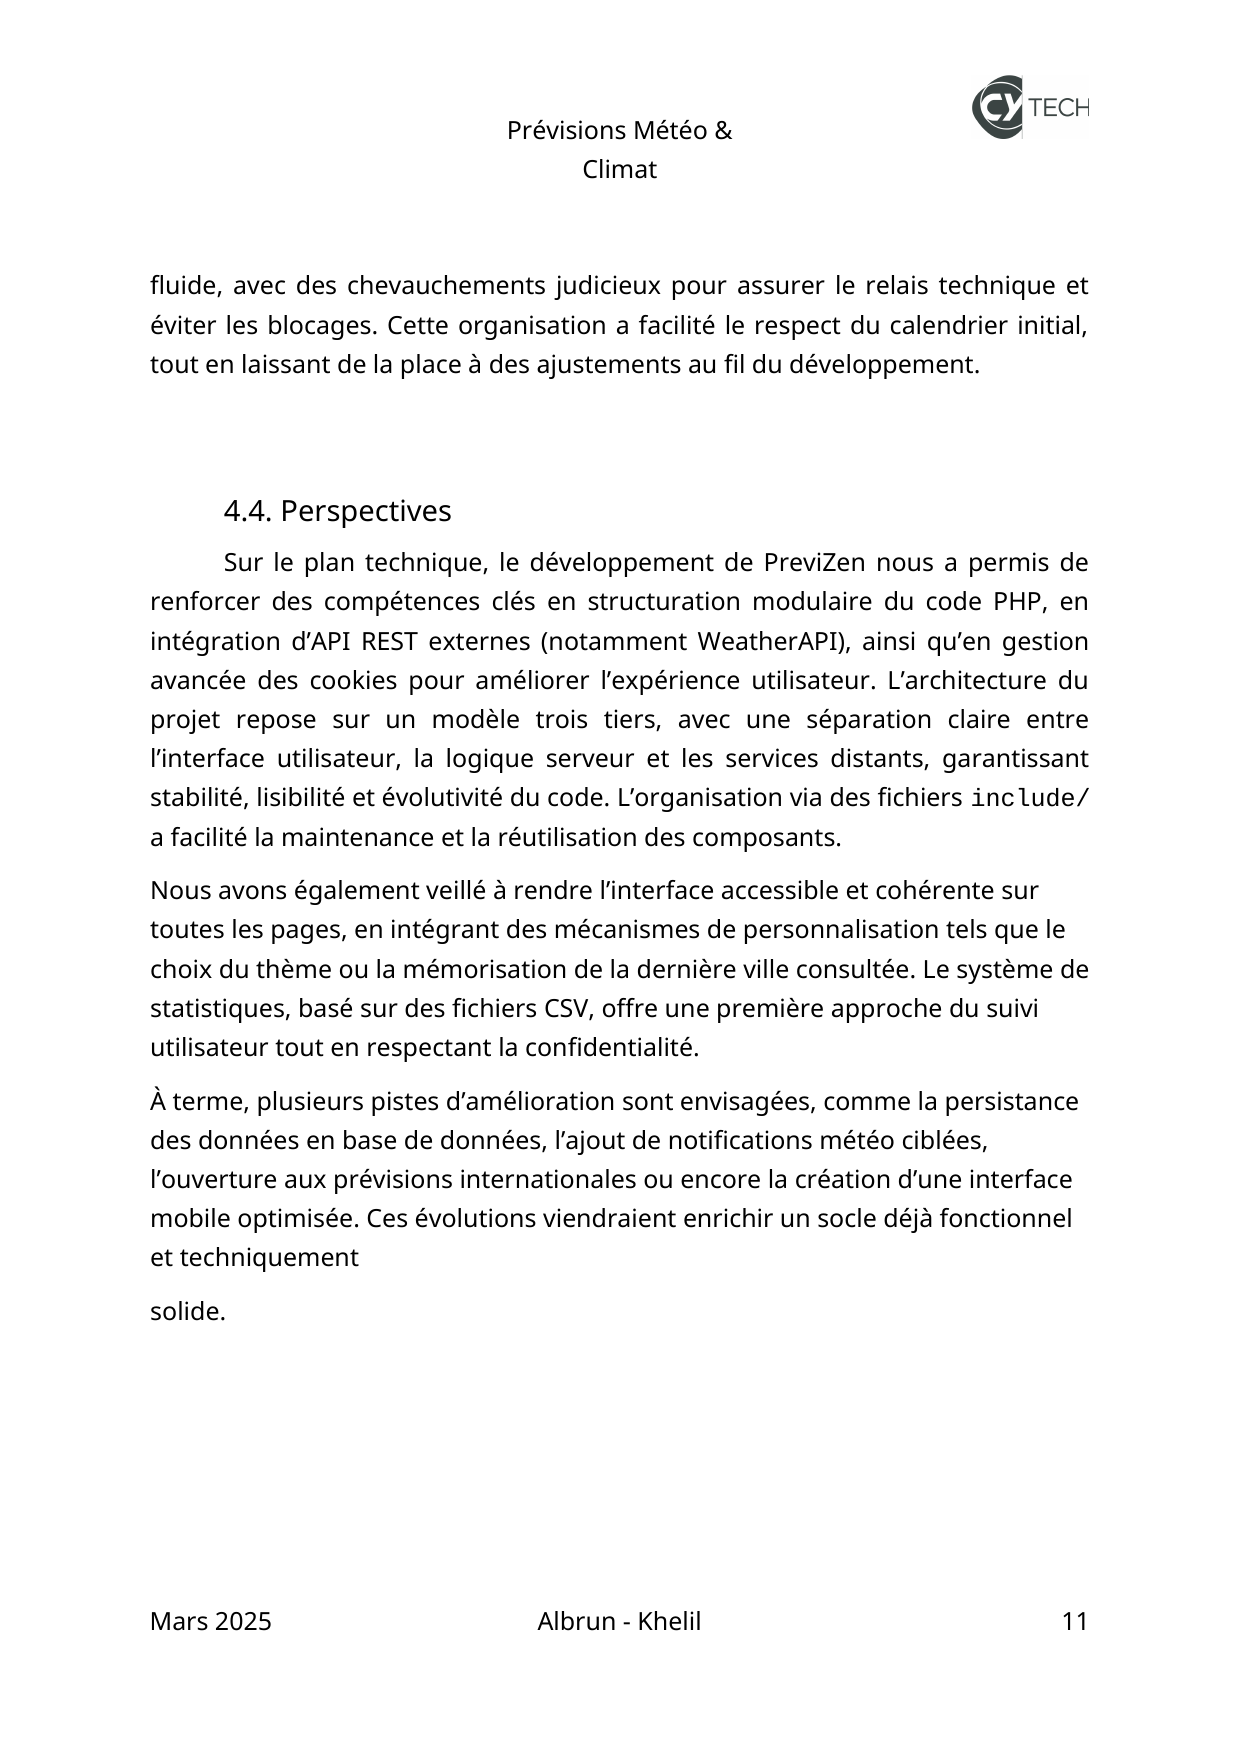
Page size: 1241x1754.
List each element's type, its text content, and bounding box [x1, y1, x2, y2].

text fluide, avec des chevauchements judicieux pour assurer le relais technique et éviter les blocages. Cette organisation a facilité le respect du calendrier initial, tout en laissant de la place à des ajustements au fil du développement. [150, 268, 1090, 381]
text Nous avons également veillé à rendre l’interface accessible et cohérente sur toutes les pages, en intégrant des mécanismes de personnalisation tels que le choix du thème ou la mémorisation de la dernière ville consultée. Le système de statistiques, basé sur des fichiers CSV, offre une première approche du suivi utilisateur tout en respectant la confidentialité. [150, 873, 1090, 1064]
text solide. [150, 1294, 1090, 1328]
text À terme, plusieurs pistes d’amélioration sont envisagées, comme la persistance des données en base de données, l’ajout de notifications météo ciblées, l’ouverture aux prévisions internationales ou encore la création d’une interface mobile optimisée. Ces évolutions viendraient enrichir un socle déjà fonctionnel et techniquement [150, 1083, 1090, 1274]
subtitle 4.4. Perspectives [150, 491, 1090, 530]
text Sur le plan technique, le développement de PreviZen nous a permis de renforcer des compétences clés en structuration modulaire du code PHP, en intégration d’API REST externes (notamment WeatherAPI), ainsi qu’en gestion avancée des cookies pour améliorer l’expérience utilisateur. L’architecture du projet repose sur un modèle trois tiers, avec une séparation claire entre l’interface utilisateur, la logique serveur et les services distants, garantissant stabilité, lisibilité et évolutivité du code. L’organisation via des fichiers include/ a facilité la maintenance et la réutilisation des composants. [150, 545, 1090, 853]
picture [970, 75, 1089, 139]
